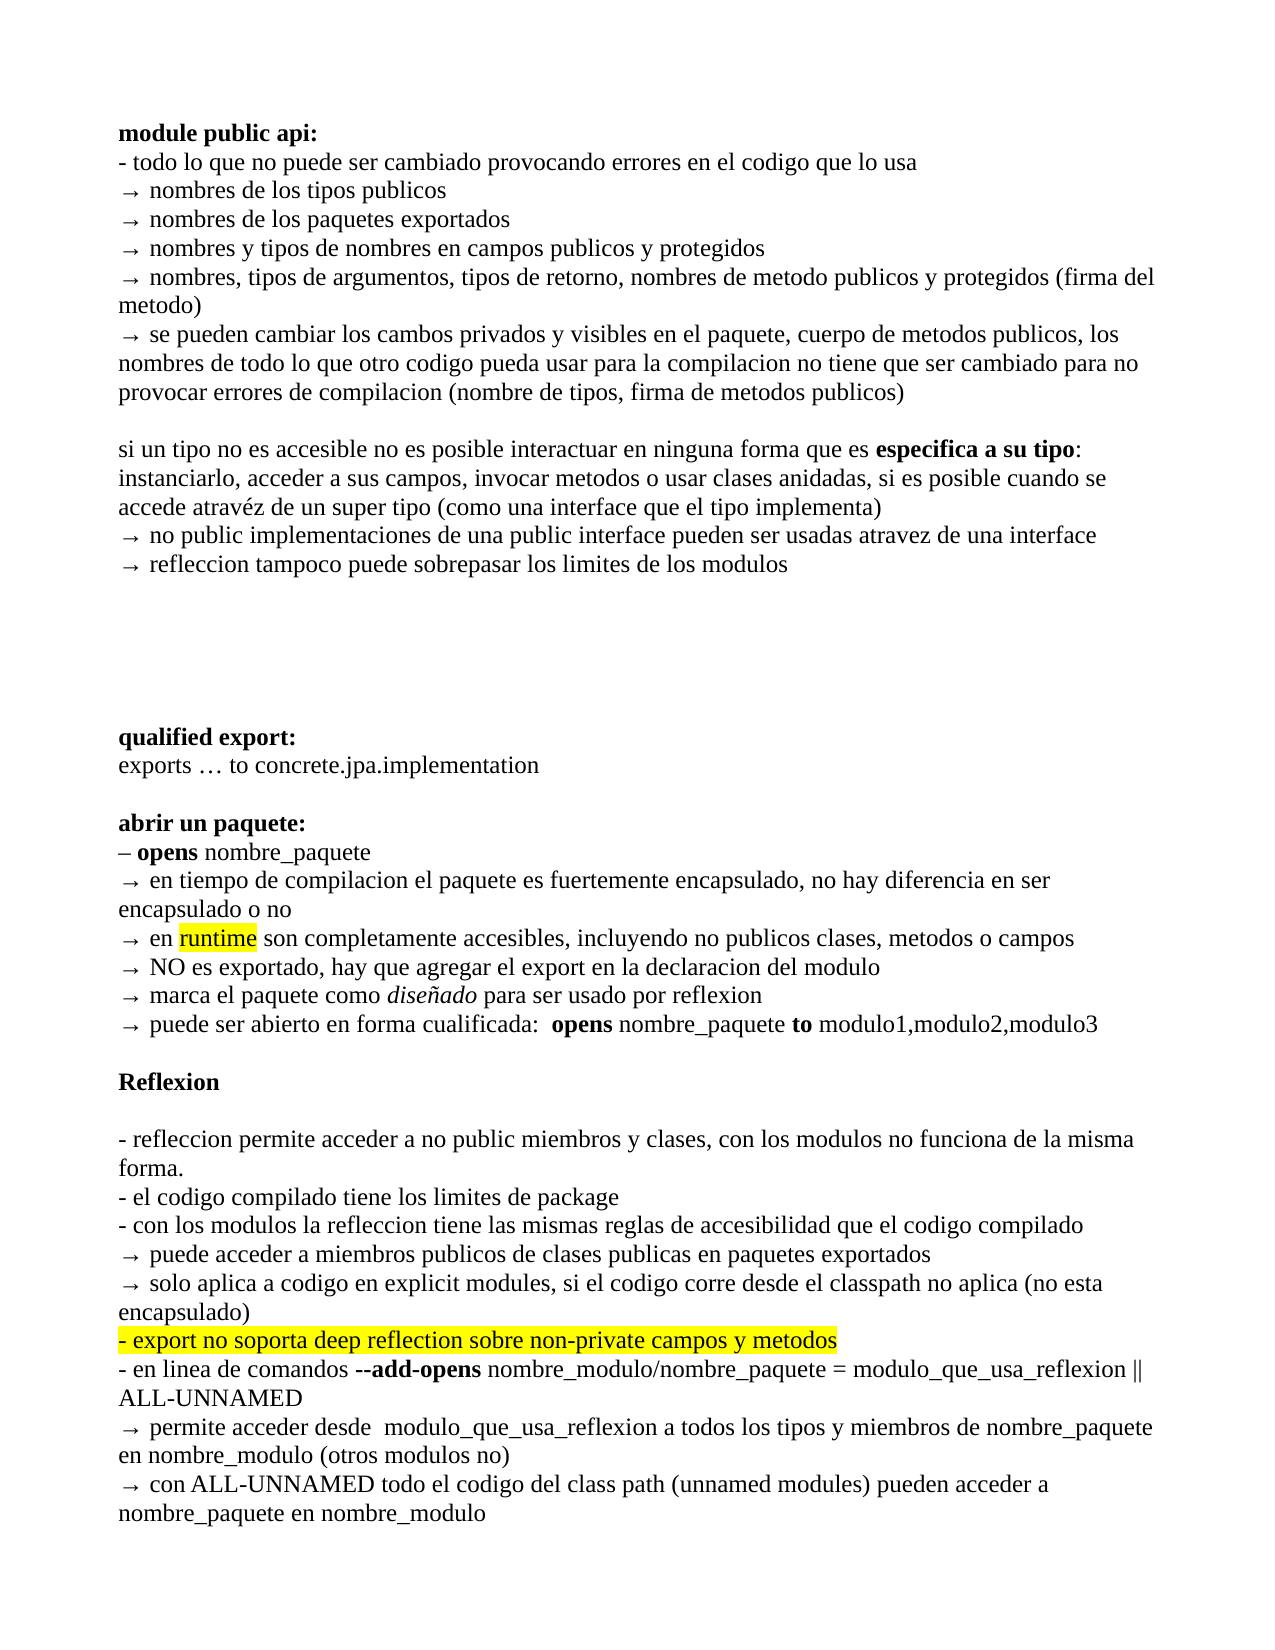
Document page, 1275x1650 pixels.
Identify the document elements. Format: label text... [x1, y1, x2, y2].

text → nombres, tipos de argumentos, tipos de retorno, nombres de metodo publicos y protegidos (firma del metodo) [118, 262, 1157, 319]
text → en tiempo de compilacion el paquete es fuertemente encapsulado, no hay diferencia en ser encapsulado o no [118, 866, 1157, 923]
text → puede ser abierto en forma cualificada: opens nombre_paquete to modulo1,modulo2,modulo3 [118, 1009, 1157, 1038]
text - el codigo compilado tiene los limites de package [118, 1182, 1157, 1211]
text Reflexion [118, 1067, 1157, 1096]
text → permite acceder desde modulo_que_usa_reflexion a todos los tipos y miembros de nombre_paquete en nombre_modulo (otros modulos no) [118, 1412, 1157, 1469]
text – opens nombre_paquete [118, 837, 1157, 866]
text → no public implementaciones de una public interface pueden ser usadas atravez de una interface [118, 521, 1157, 549]
text → puede acceder a miembros publicos de clases publicas en paquetes exportados [118, 1239, 1157, 1268]
text → NO es exportado, hay que agregar el export en la declaracion del modulo [118, 952, 1157, 981]
text → marca el paquete como diseñado para ser usado por reflexion [118, 981, 1157, 1009]
text exports … to concrete.jpa.implementation [118, 751, 1157, 779]
text abrir un paquete: [118, 808, 1157, 837]
text - todo lo que no puede ser cambiado provocando errores en el codigo que lo usa [118, 147, 1157, 176]
text → refleccion tampoco puede sobrepasar los limites de los modulos [118, 549, 1157, 578]
text module public api: [118, 118, 1157, 147]
text - refleccion permite acceder a no public miembros y clases, con los modulos no funciona de la misma forma. [118, 1124, 1157, 1182]
text → solo aplica a codigo en explicit modules, si el codigo corre desde el classpath no aplica (no esta encapsulado) [118, 1268, 1157, 1326]
text → con ALL-UNNAMED todo el codigo del class path (unnamed modules) pueden acceder a nombre_paquete en nombre_modulo [118, 1469, 1157, 1527]
text qualified export: [118, 722, 1157, 751]
text → nombres y tipos de nombres en campos publicos y protegidos [118, 233, 1157, 262]
text - export no soporta deep reflection sobre non-private campos y metodos [118, 1326, 1157, 1354]
text - en linea de comandos --add-opens nombre_modulo/nombre_paquete = modulo_que_usa_reflexion || ALL-UNNAMED [118, 1354, 1157, 1412]
text → nombres de los paquetes exportados [118, 204, 1157, 233]
text si un tipo no es accesible no es posible interactuar en ninguna forma que es especifica a su tipo: instanciarlo, acceder a sus campos, invocar metodos o usar clases anidadas, si es posible cuando se accede atravéz de un super tipo (como una interface que el tipo implementa) [118, 434, 1157, 521]
text → se pueden cambiar los cambos privados y visibles en el paquete, cuerpo de metodos publicos, los nombres de todo lo que otro codigo pueda usar para la compilacion no tiene que ser cambiado para no provocar errores de compilacion (nombre de tipos, firma de metodos publicos) [118, 319, 1157, 406]
text → en runtime son completamente accesibles, incluyendo no publicos clases, metodos o campos [118, 923, 1157, 952]
text - con los modulos la refleccion tiene las mismas reglas de accesibilidad que el codigo compilado [118, 1211, 1157, 1239]
text → nombres de los tipos publicos [118, 176, 1157, 204]
